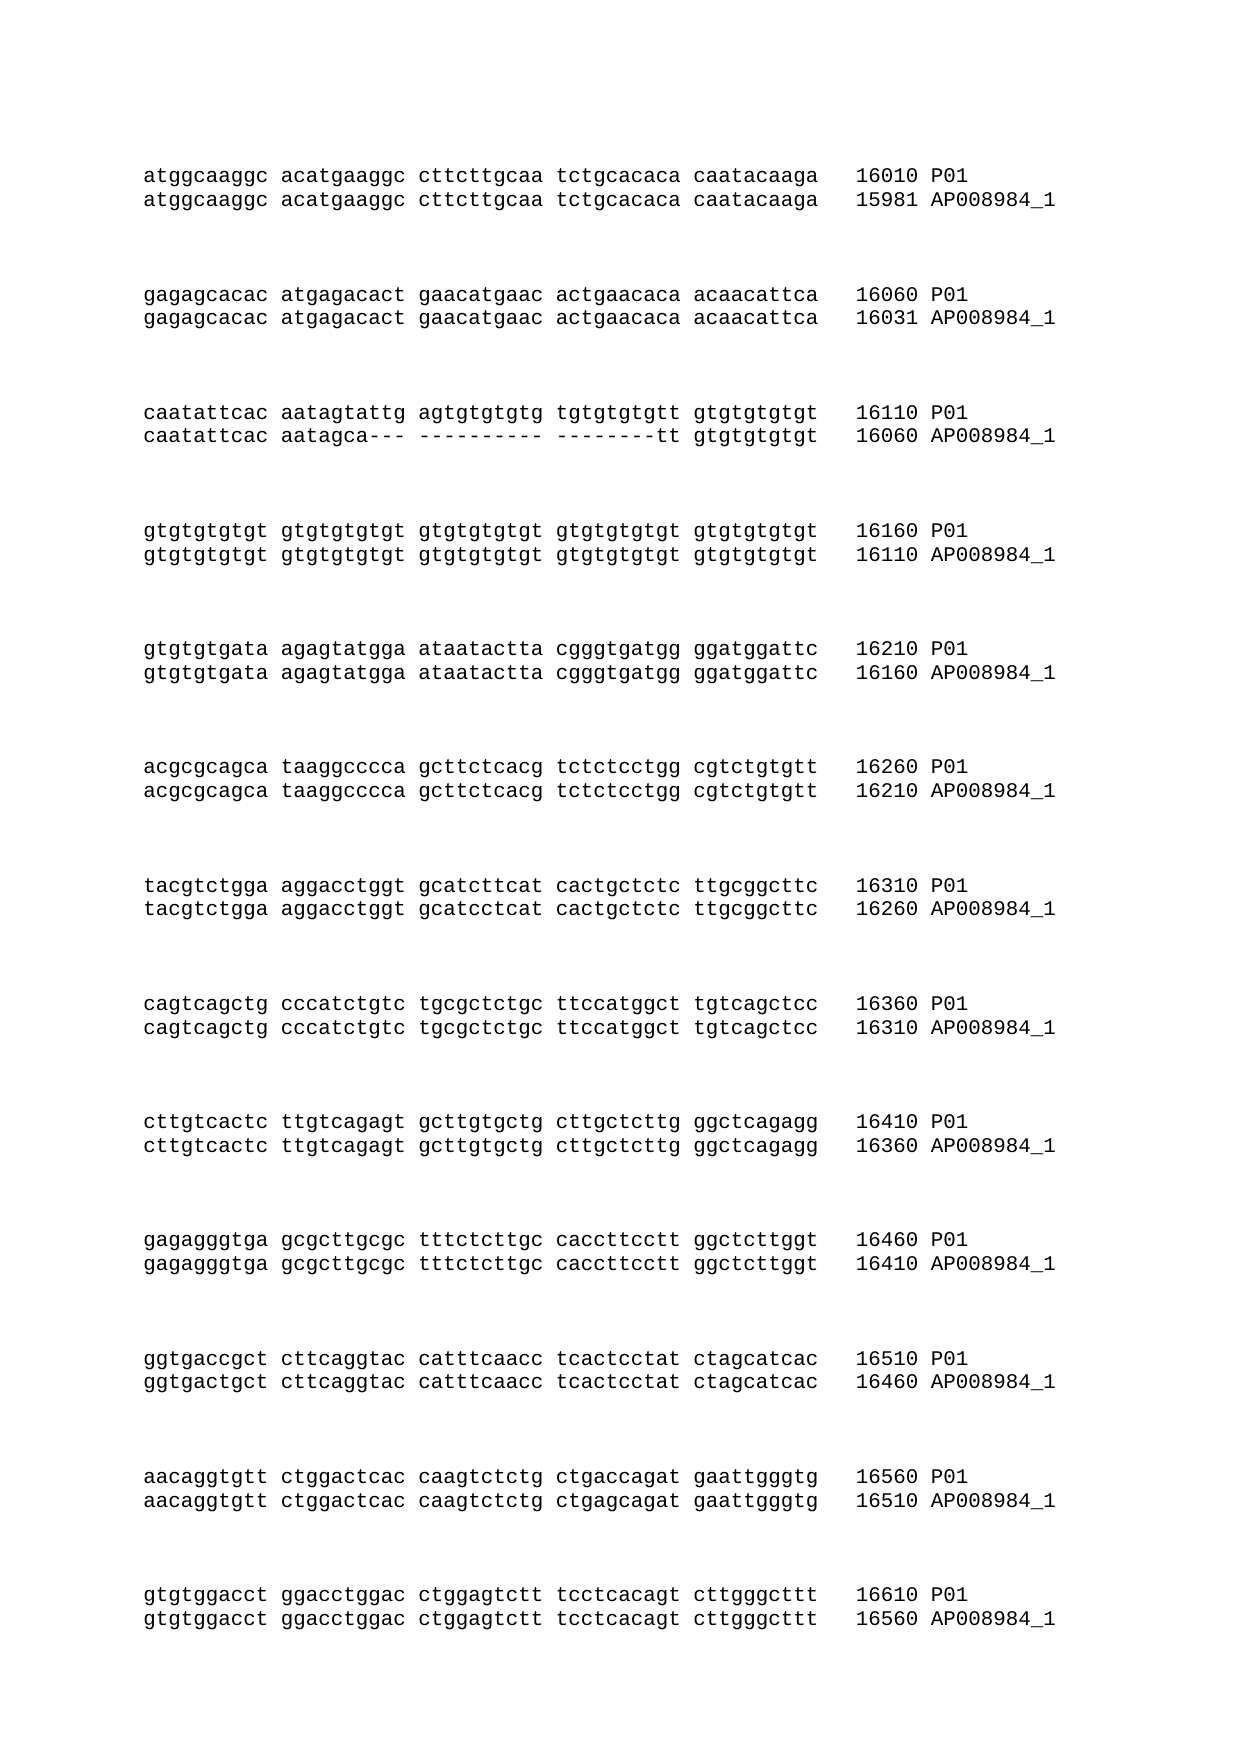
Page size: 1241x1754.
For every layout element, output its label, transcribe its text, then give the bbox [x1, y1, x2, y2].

text cagtcagctg cccatctgtc tgcgctctgc ttccatggct tgtcagctcc 16360 P01 [118, 993, 1122, 1017]
text atggcaaggc acatgaaggc cttcttgcaa tctgcacaca caatacaaga 15981 AP008984_1 [118, 189, 1122, 213]
text aacaggtgtt ctggactcac caagtctctg ctgagcagat gaattgggtg 16510 AP008984_1 [118, 1489, 1122, 1513]
text atggcaaggc acatgaaggc cttcttgcaa tctgcacaca caatacaaga 16010 P01 [118, 165, 1122, 189]
text caatattcac aatagca--- ---------- --------tt gtgtgtgtgt 16060 AP008984_1 [118, 426, 1122, 449]
text aacaggtgtt ctggactcac caagtctctg ctgaccagat gaattgggtg 16560 P01 [118, 1466, 1122, 1489]
text ggtgaccgct cttcaggtac catttcaacc tcactcctat ctagcatcac 16510 P01 [118, 1348, 1122, 1371]
text gagagcacac atgagacact gaacatgaac actgaacaca acaacattca 16031 AP008984_1 [118, 307, 1122, 331]
text gagagggtga gcgcttgcgc tttctcttgc caccttcctt ggctcttggt 16460 P01 [118, 1229, 1122, 1253]
text cagtcagctg cccatctgtc tgcgctctgc ttccatggct tgtcagctcc 16310 AP008984_1 [118, 1017, 1122, 1040]
text acgcgcagca taaggcccca gcttctcacg tctctcctgg cgtctgtgtt 16210 AP008984_1 [118, 780, 1122, 804]
text tacgtctgga aggacctggt gcatcttcat cactgctctc ttgcggcttc 16310 P01 [118, 875, 1122, 898]
text gtgtgtgata agagtatgga ataatactta cgggtgatgg ggatggattc 16210 P01 [118, 638, 1122, 662]
text ggtgactgct cttcaggtac catttcaacc tcactcctat ctagcatcac 16460 AP008984_1 [118, 1371, 1122, 1395]
text caatattcac aatagtattg agtgtgtgtg tgtgtgtgtt gtgtgtgtgt 16110 P01 [118, 402, 1122, 426]
text gagagcacac atgagacact gaacatgaac actgaacaca acaacattca 16060 P01 [118, 284, 1122, 307]
text gtgtggacct ggacctggac ctggagtctt tcctcacagt cttgggcttt 16560 AP008984_1 [118, 1608, 1122, 1631]
text tacgtctgga aggacctggt gcatcctcat cactgctctc ttgcggcttc 16260 AP008984_1 [118, 898, 1122, 922]
text gtgtgtgata agagtatgga ataatactta cgggtgatgg ggatggattc 16160 AP008984_1 [118, 662, 1122, 686]
text gtgtgtgtgt gtgtgtgtgt gtgtgtgtgt gtgtgtgtgt gtgtgtgtgt 16160 P01 [118, 520, 1122, 544]
text cttgtcactc ttgtcagagt gcttgtgctg cttgctcttg ggctcagagg 16360 AP008984_1 [118, 1135, 1122, 1158]
text gtgtggacct ggacctggac ctggagtctt tcctcacagt cttgggcttt 16610 P01 [118, 1584, 1122, 1608]
text acgcgcagca taaggcccca gcttctcacg tctctcctgg cgtctgtgtt 16260 P01 [118, 757, 1122, 780]
text gtgtgtgtgt gtgtgtgtgt gtgtgtgtgt gtgtgtgtgt gtgtgtgtgt 16110 AP008984_1 [118, 544, 1122, 567]
text gagagggtga gcgcttgcgc tttctcttgc caccttcctt ggctcttggt 16410 AP008984_1 [118, 1253, 1122, 1277]
text cttgtcactc ttgtcagagt gcttgtgctg cttgctcttg ggctcagagg 16410 P01 [118, 1111, 1122, 1135]
